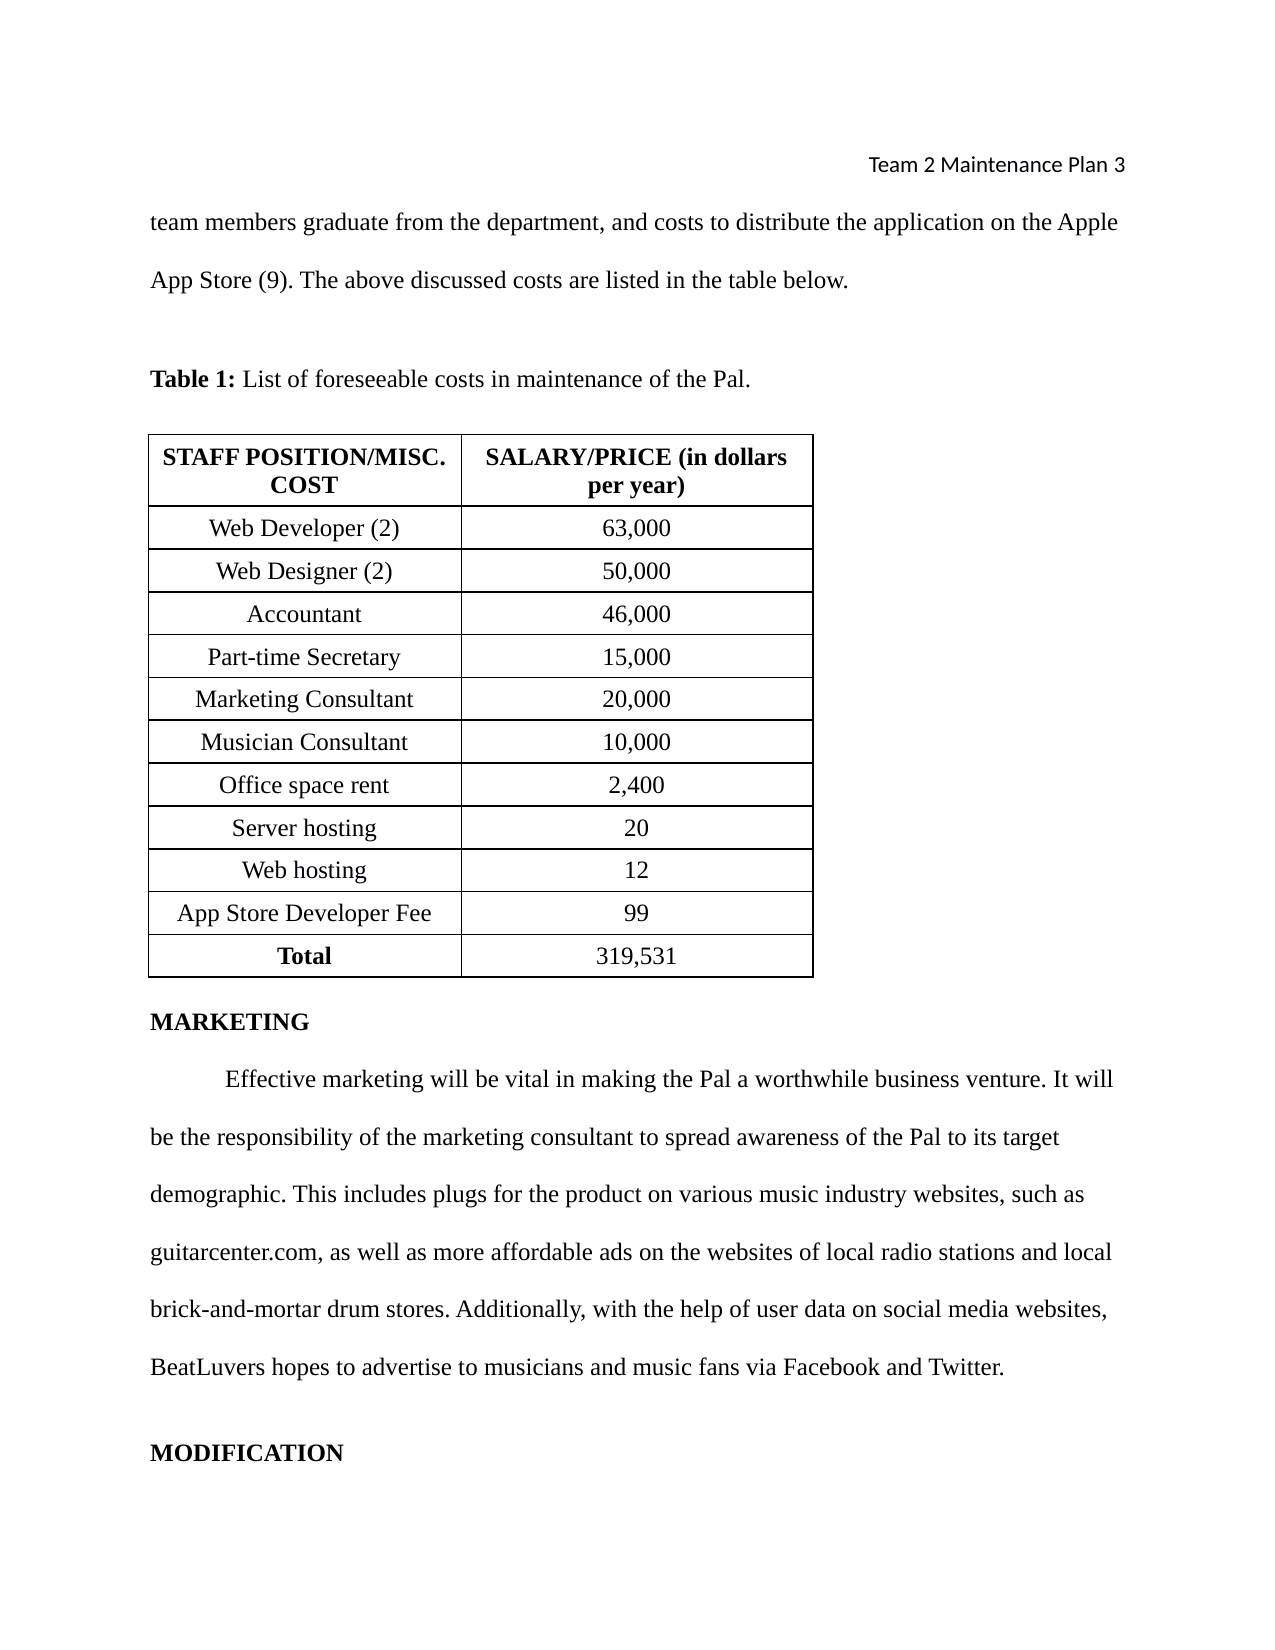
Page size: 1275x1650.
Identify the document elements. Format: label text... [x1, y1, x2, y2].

table_header SALARY/PRICE (in dollars per year) [462, 435, 812, 505]
text MARKETING [150, 1007, 1125, 1035]
table_cell Part-time Secretary [149, 635, 461, 677]
table_cell Accountant [149, 593, 461, 634]
table_cell Musician Consultant [149, 721, 461, 762]
text Effective marketing will be vital in making the Pal a worthwhile business venture. It will be the responsibility of the marketing consultant to spread awareness of the Pal to its target demographic. This includes plugs for the product on various music industry websites, such as guitarcenter.com, as well as more affordable ads on the websites of local radio stations and local brick-and-mortar drum stores. Additionally, with the help of user data on social media websites, BeatLuvers hopes to advertise to musicians and music fans via Facebook and Twitter. [150, 1064, 1125, 1380]
table_cell Web Developer (2) [149, 507, 461, 548]
table_cell Marketing Consultant [149, 678, 461, 719]
table_cell 20,000 [462, 678, 812, 719]
table_cell 63,000 [462, 507, 812, 548]
text team members graduate from the department, and costs to distribute the application on the Apple App Store (9). The above discussed costs are listed in the table below. [150, 207, 1125, 294]
table_cell 46,000 [462, 593, 812, 634]
table_cell 319,531 [462, 935, 812, 976]
table_cell 10,000 [462, 721, 812, 762]
table_cell Office space rent [149, 764, 461, 805]
table_cell Web hosting [149, 850, 461, 891]
table_cell 99 [462, 892, 812, 933]
table_cell 15,000 [462, 635, 812, 677]
table_cell 20 [462, 807, 812, 848]
text Table 1: List of foreseeable costs in maintenance of the Pal. [150, 364, 1125, 392]
table_cell Server hosting [149, 807, 461, 848]
table_header STAFF POSITION/MISC. COST [149, 435, 461, 505]
table_cell 12 [462, 850, 812, 891]
table_cell 50,000 [462, 550, 812, 591]
table_cell App Store Developer Fee [149, 892, 461, 933]
table_cell Web Designer (2) [149, 550, 461, 591]
table_cell 2,400 [462, 764, 812, 805]
text MODIFICATION [150, 1438, 1125, 1467]
table_cell Total [149, 935, 461, 976]
